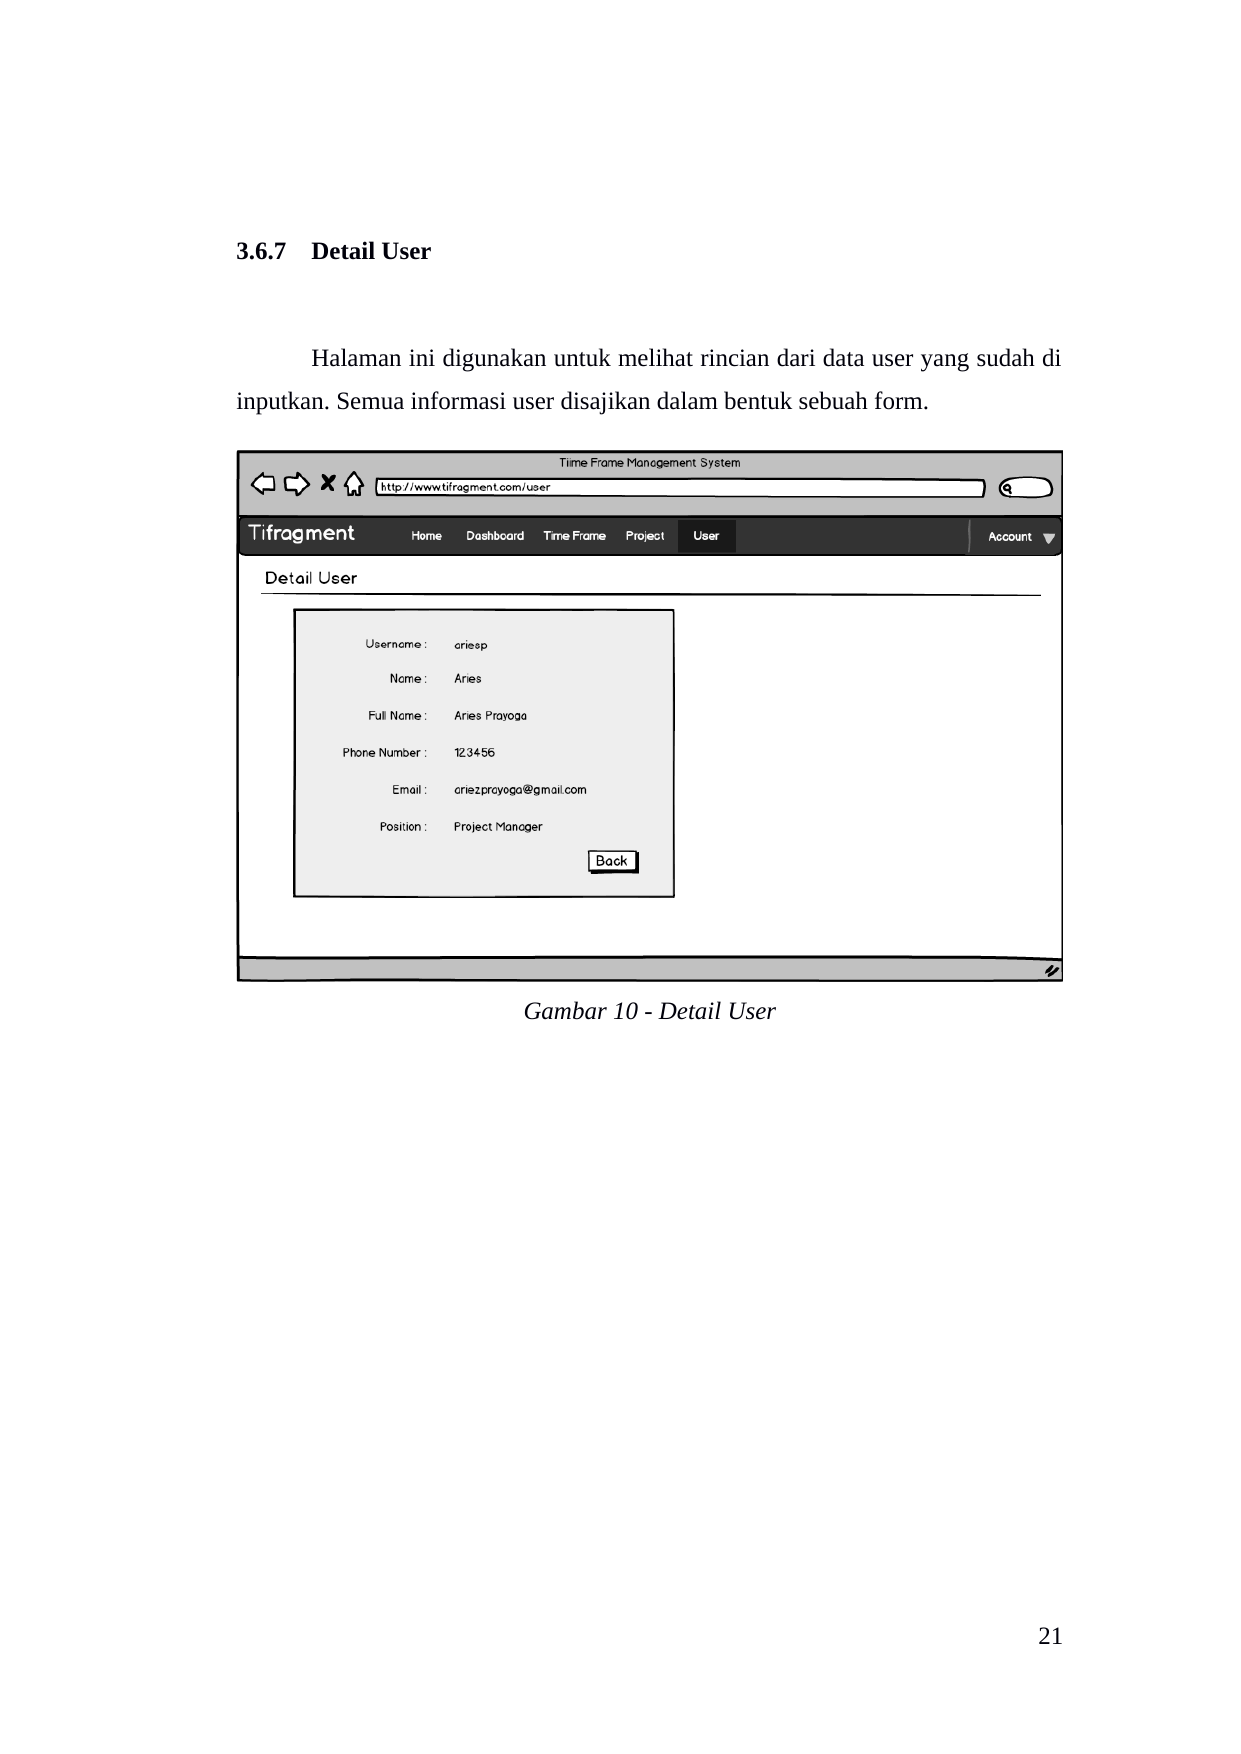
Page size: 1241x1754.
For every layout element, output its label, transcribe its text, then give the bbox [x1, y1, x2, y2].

text Gambar 10 - Detail User [236, 982, 1063, 1024]
picture [236, 450, 1063, 982]
subtitle 3.6.7 Detail User [236, 236, 1063, 265]
text Halaman ini digunakan untuk melihat rincian dari data user yang sudah di inputkan. Semua informasi user disajikan dalam bentuk sebuah form. [236, 343, 1063, 415]
